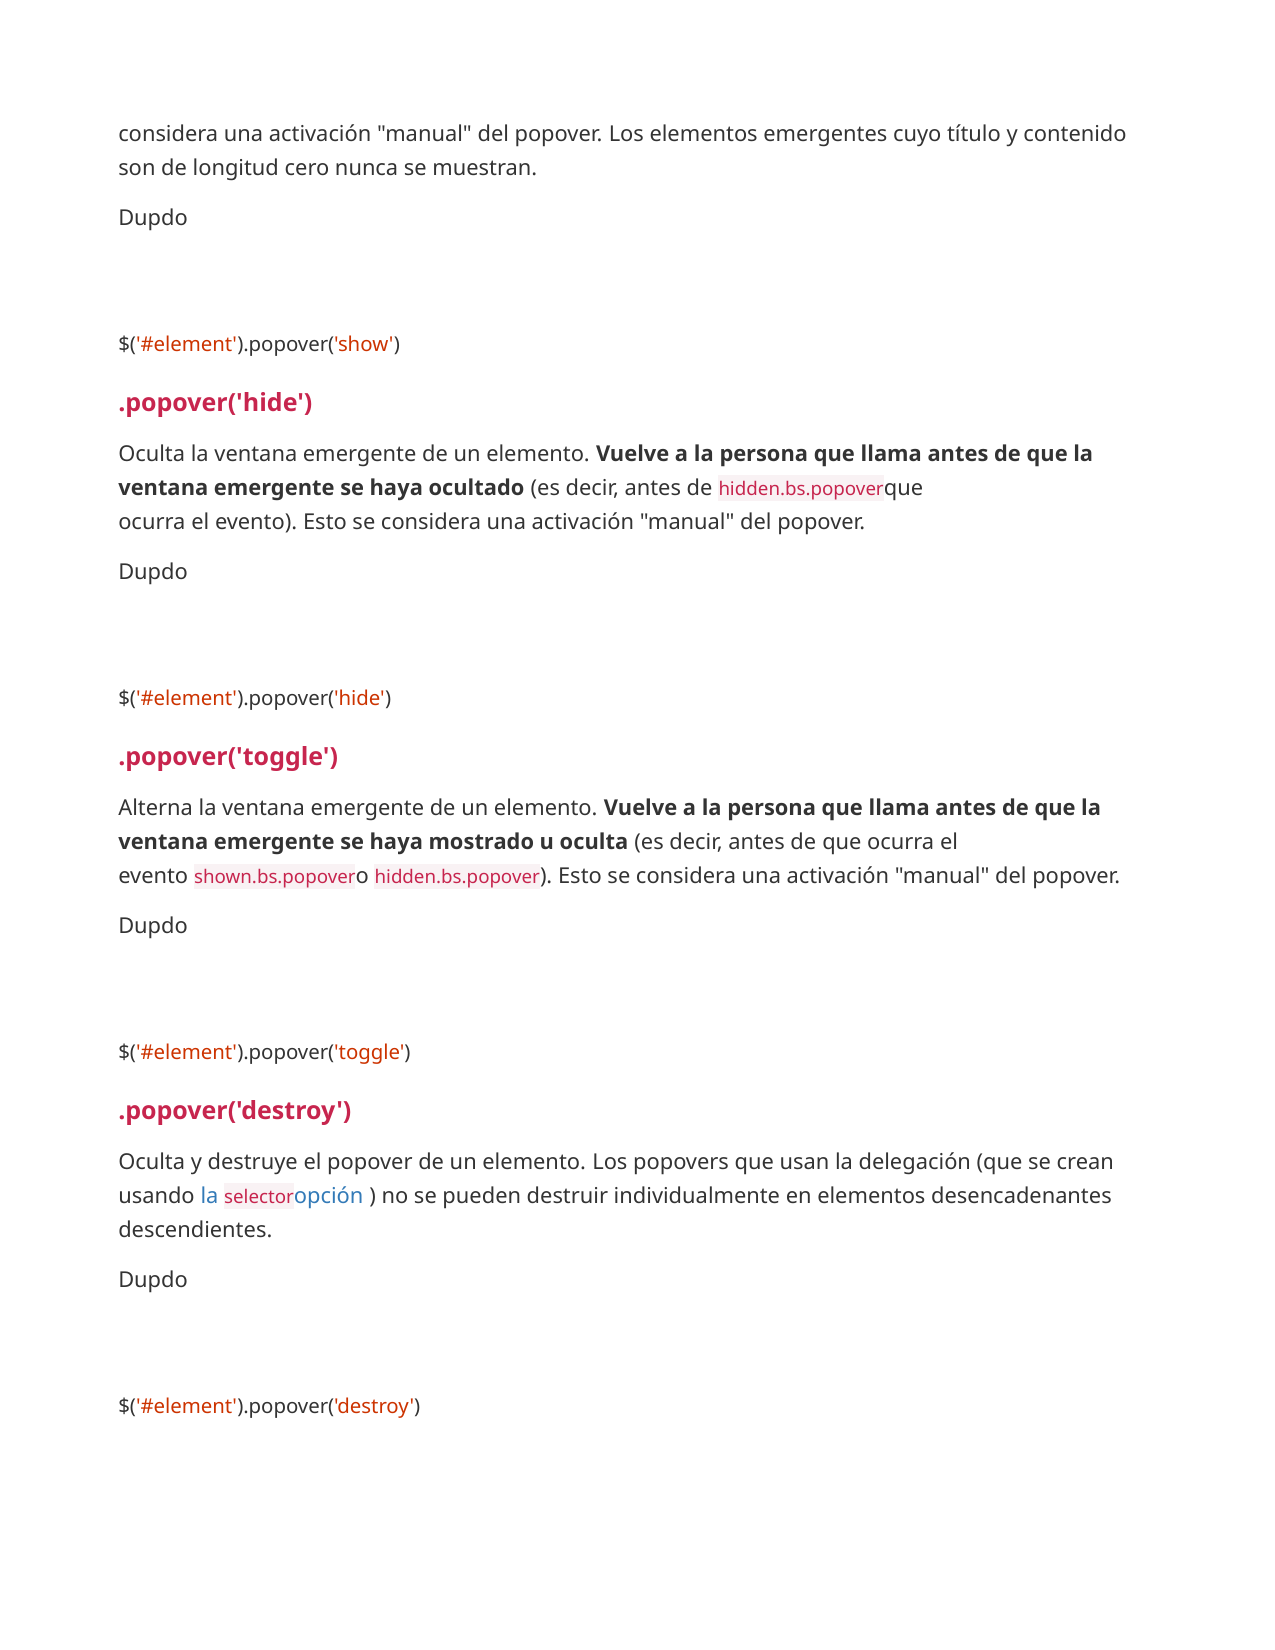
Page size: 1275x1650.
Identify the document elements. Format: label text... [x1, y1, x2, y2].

text Dupdo [118, 202, 1157, 232]
text $('#element').popover('hide') [118, 684, 1157, 712]
subtitle .popover('toggle') [118, 739, 1157, 773]
subtitle .popover('destroy') [118, 1093, 1157, 1127]
subtitle .popover('hide') [118, 385, 1157, 419]
text Dupdo [118, 556, 1157, 586]
text Dupdo [118, 1264, 1157, 1294]
text considera una activación "manual" del popover. Los elementos emergentes cuyo título y contenido son de longitud cero nunca se muestran. [118, 118, 1157, 182]
text $('#element').popover('destroy') [118, 1392, 1157, 1419]
text Oculta la ventana emergente de un elemento. Vuelve a la persona que llama antes de que la ventana emergente se haya ocultado (es decir, antes de hidden.bs.popoverque ocurra el evento). Esto se considera una activación "manual" del popover. [118, 438, 1157, 536]
text Oculta y destruye el popover de un elemento. Los popovers que usan la delegación (que se crean usando la selectoropción ) no se pueden destruir individualmente en elementos desencadenantes descendientes. [118, 1146, 1157, 1244]
text $('#element').popover('show') [118, 330, 1157, 358]
text Alterna la ventana emergente de un elemento. Vuelve a la persona que llama antes de que la ventana emergente se haya mostrado u oculta (es decir, antes de que ocurra el evento shown.bs.popovero hidden.bs.popover). Esto se considera una activación "manual" del popover. [118, 792, 1157, 890]
text $('#element').popover('toggle') [118, 1038, 1157, 1066]
text Dupdo [118, 910, 1157, 940]
